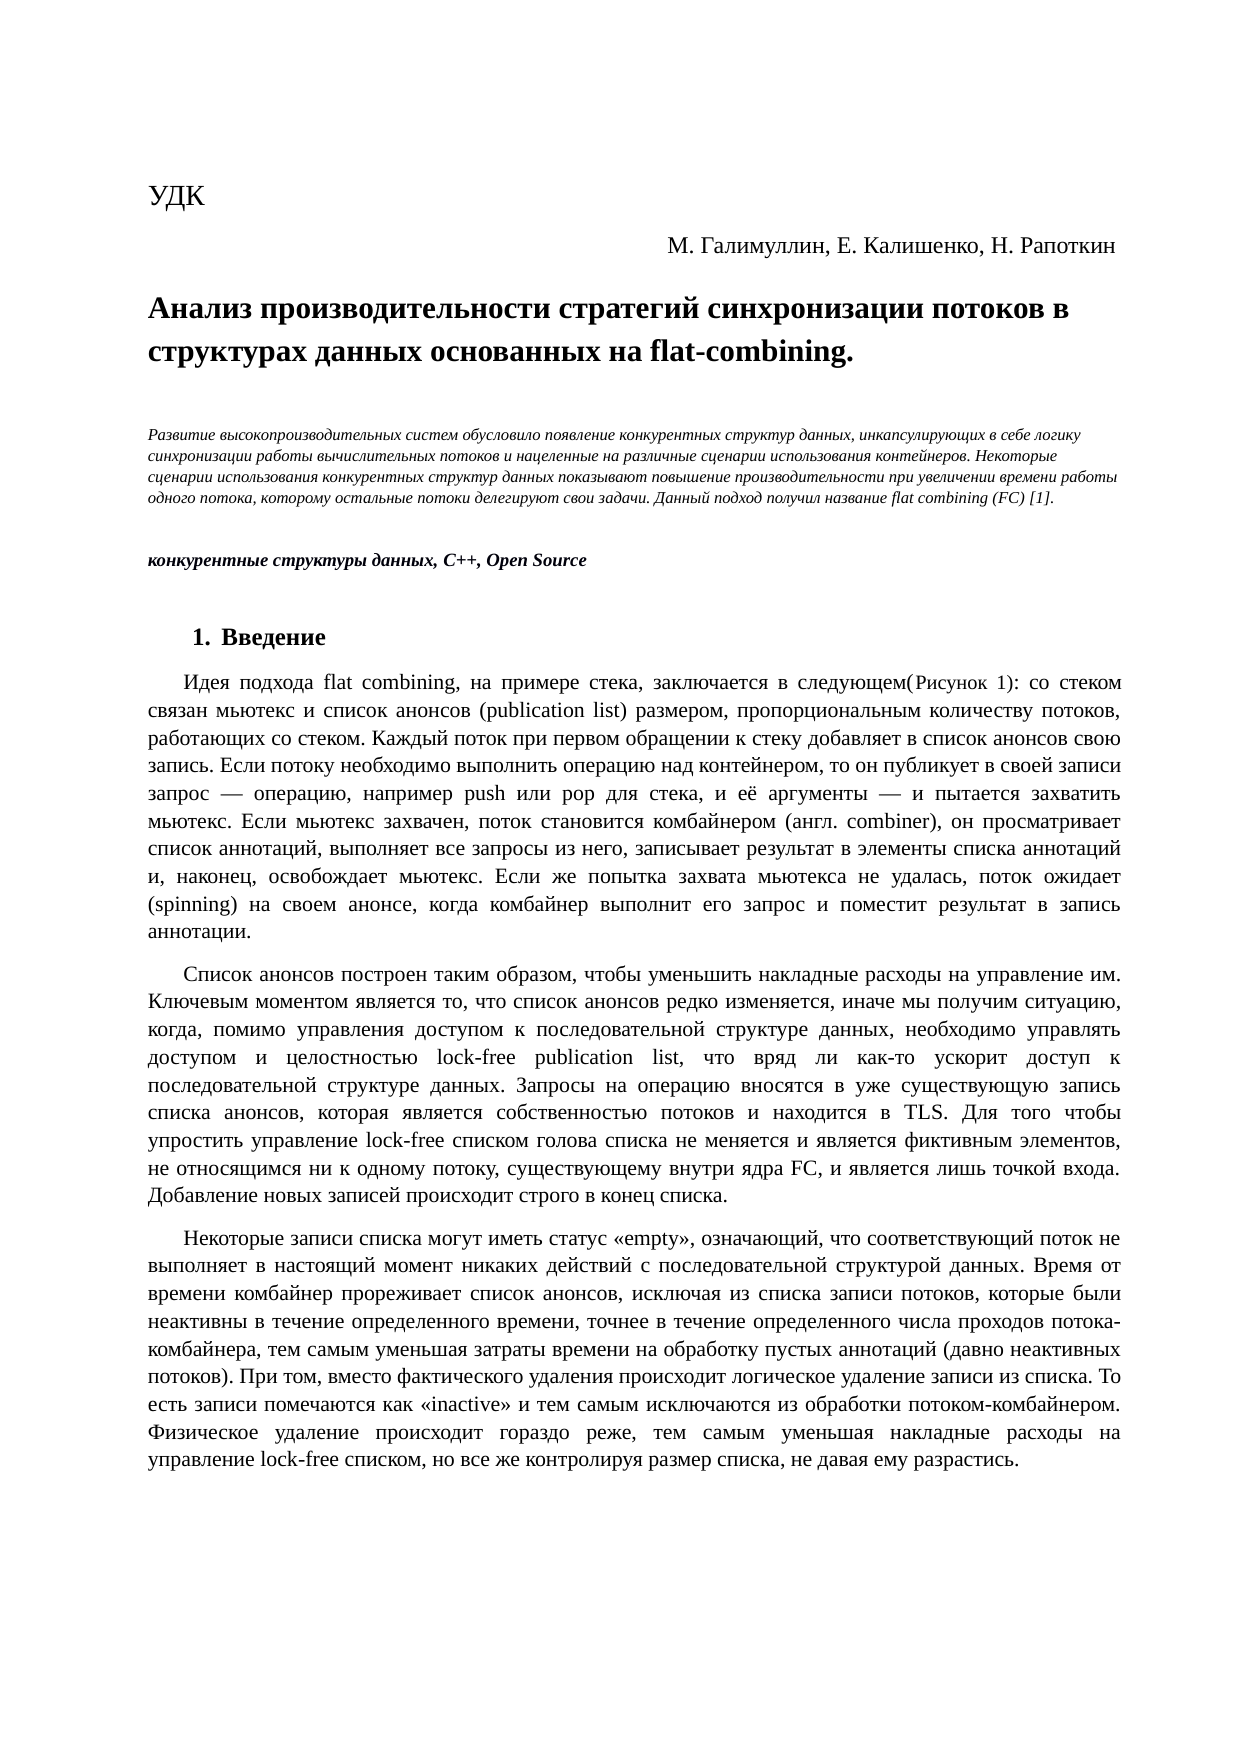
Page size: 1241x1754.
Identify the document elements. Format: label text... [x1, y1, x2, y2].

subtitle Введение [192, 622, 1122, 651]
text Некоторые записи списка могут иметь статус «empty», означающий, что соответствующий поток не выполняет в настоящий момент никаких действий с последовательной структурой данных. Время от времени комбайнер прореживает список анонсов, исключая из списка записи потоков, которые были неактивны в течение определенного времени, точнее в течение определенного числа проходов потока-комбайнера, тем самым уменьшая затраты времени на обработку пустых аннотаций (давно неактивных потоков). При том, вместо фактического удаления происходит логическое удаление записи из списка. То есть записи помечаются как «inactive» и тем самым исключаются из обработки потоком-комбайнером. Физическое удаление происходит гораздо реже, тем самым уменьшая накладные расходы на управление lock-free списком, но все же контролируя размер списка, не давая ему разрастись. [148, 1225, 1122, 1472]
subtitle Анализ производительности стратегий синхронизации потоков в структурах данных основанных на flat-combining. [148, 289, 1122, 368]
subtitle УДК [148, 178, 1122, 212]
text Список анонсов построен таким образом, чтобы уменьшить накладные расходы на управление им. Ключевым моментом является то, что список анонсов редко изменяется, иначе мы получим ситуацию, когда, помимо управления доступом к последовательной структуре данных, необходимо управлять доступом и целостностью lock-free publication list, что вряд ли как-то ускорит доступ к последовательной структуре данных. Запросы на операцию вносятся в уже существующую запись списка анонсов, которая является собственностью потоков и находится в TLS. Для того чтобы упростить управление lock-free списком голова списка не меняется и является фиктивным элементов, не относящимся ни к одному потоку, существующему внутри ядра FC, и является лишь точкой входа. Добавление новых записей происходит строго в конец списка. [148, 961, 1122, 1208]
text Развитие высокопроизводительных систем обусловило появление конкурентных структур данных, инкапсулирующих в себе логику синхронизации работы вычислительных потоков и нацеленные на различные сценарии использования контейнеров. Некоторые сценарии использования конкурентных структур данных показывают повышение производительности при увеличении времени работы одного потока, которому остальные потоки делегируют свои задачи. Данный подход получил название flat combining (FC) [1]. [148, 425, 1122, 507]
subtitle М. Галимуллин, Е. Калишенко, Н. Рапоткин [148, 231, 1122, 259]
text Идея подхода flat combining, на примере стека, заключается в следующем(Рисунок 1): со стеком связан мьютекс и список анонсов (publication list) размером, пропорциональным количеству потоков, работающих со стеком. Каждый поток при первом обращении к стеку добавляет в список анонсов свою запись. Если потоку необходимо выполнить операцию над контейнером, то он публикует в своей записи запрос — операцию, например push или pop для стека, и её аргументы — и пытается захватить мьютекс. Если мьютекс захвачен, поток становится комбайнером (англ. combiner), он просматривает список аннотаций, выполняет все запросы из него, записывает результат в элементы списка аннотаций и, наконец, освобождает мьютекс. Если же попытка захвата мьютекса не удалась, поток ожидает (spinning) на своем анонсе, когда комбайнер выполнит его запрос и поместит результат в запись аннотации. [148, 669, 1122, 944]
text конкурентные структуры данных, C++, Open Source [148, 549, 1122, 570]
